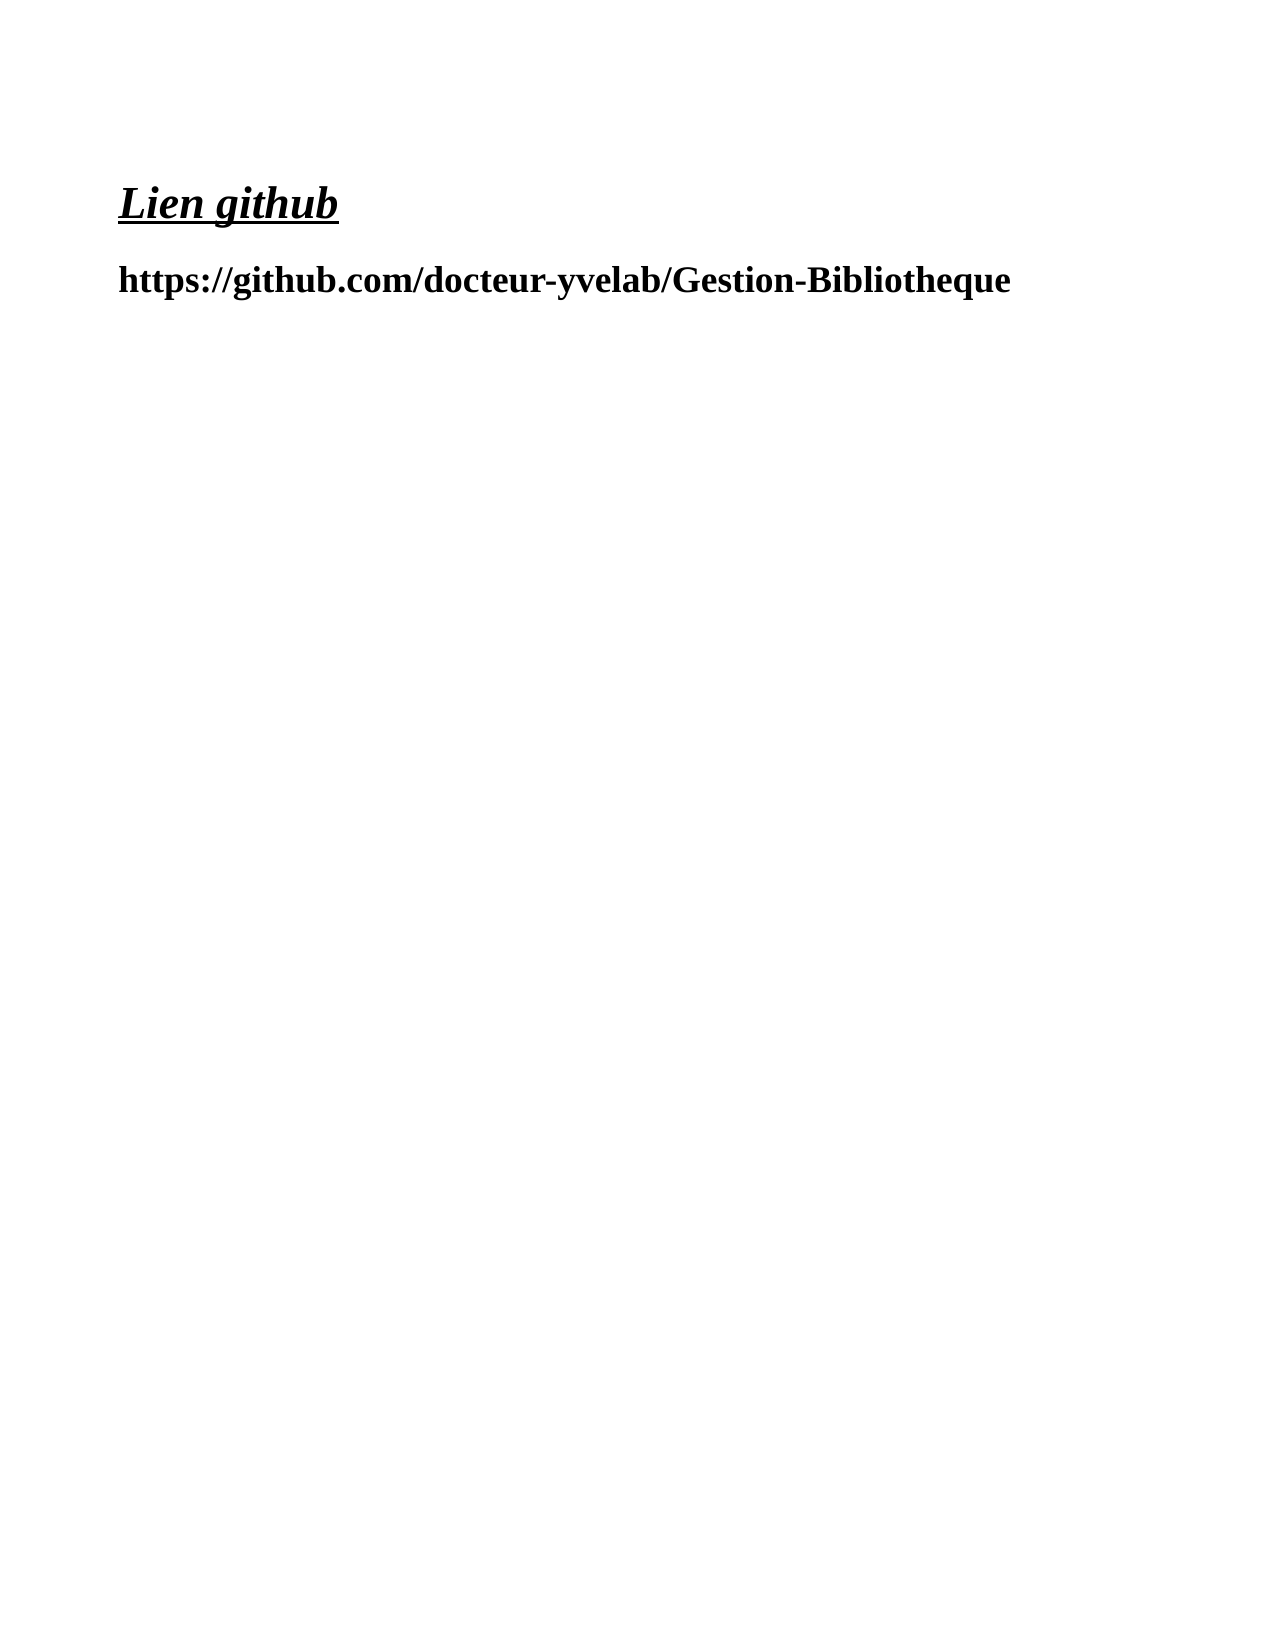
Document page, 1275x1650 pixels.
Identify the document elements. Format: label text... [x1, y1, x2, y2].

text https://github.com/docteur-yvelab/Gestion-Bibliotheque [118, 257, 1157, 300]
text Lien github [118, 176, 1157, 228]
